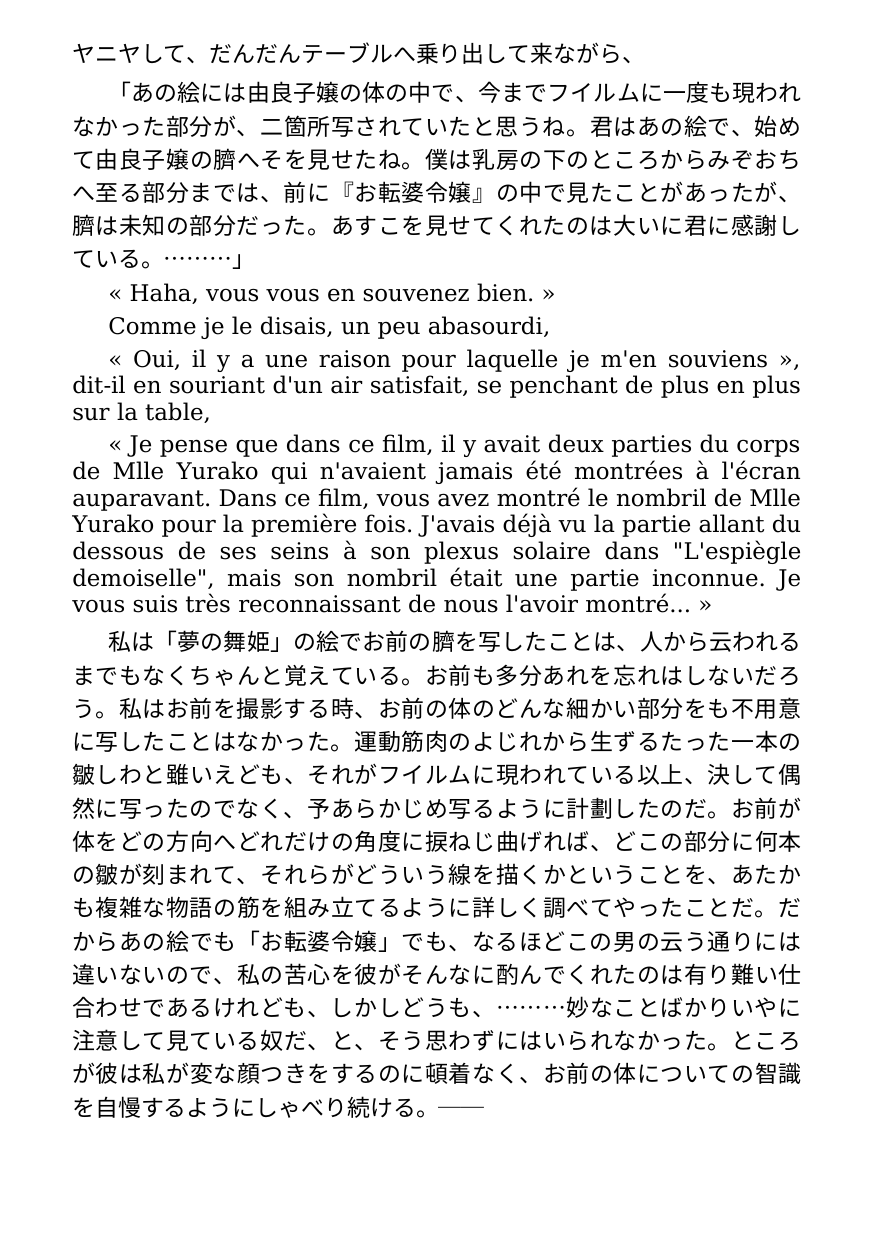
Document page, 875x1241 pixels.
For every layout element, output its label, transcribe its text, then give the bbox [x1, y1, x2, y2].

text ヤニヤして、だんだんテーブルへ乗り出して来ながら、 [72, 36, 802, 69]
text 「あの絵には由良子嬢の体の中で、今までフイルムに一度も現われなかった部分が、二箇所写されていたと思うね。君はあの絵で、始めて由良子嬢の臍へそを見せたね。僕は乳房の下のところからみぞおちへ至る部分までは、前に『お転婆令嬢』の中で見たことがあったが、臍は未知の部分だった。あすこを見せてくれたのは大いに君に感謝している。………」 [72, 75, 802, 274]
text 私は「夢の舞姫」の絵でお前の臍を写したことは、人から云われるまでもなくちゃんと覚えている。お前も多分あれを忘れはしないだろう。私はお前を撮影する時、お前の体のどんな細かい部分をも不用意に写したことはなかった。運動筋肉のよじれから生ずるたった一本の皺しわと雖いえども、それがフイルムに現われている以上、決して偶然に写ったのでなく、予あらかじめ写るように計劃したのだ。お前が体をどの方向へどれだけの角度に捩ねじ曲げれば、どこの部分に何本の皺が刻まれて、それらがどういう線を描くかということを、あたかも複雑な物語の筋を組み立てるように詳しく調べてやったことだ。だからあの絵でも「お転婆令嬢」でも、なるほどこの男の云う通りには違いないので、私の苦心を彼がそんなに酌んでくれたのは有り難い仕合わせであるけれども、しかしどうも、………妙なことばかりいやに注意して見ている奴だ、と、そう思わずにはいられなかった。ところが彼は私が変な顔つきをするのに頓着なく、お前の体についての智識を自慢するようにしゃべり続ける。── [72, 624, 802, 1123]
text Comme je le disais, un peu abasourdi, [72, 313, 802, 340]
text « Oui, il y a une raison pour laquelle je m'en souviens », dit-il en souriant d'un air satisfait, se penchant de plus en plus sur la table, [72, 346, 802, 426]
text « Je pense que dans ce film, il y avait deux parties du corps de Mlle Yurako qui n'avaient jamais été montrées à l'écran auparavant. Dans ce film, vous avez montré le nombril de Mlle Yurako pour la première fois. J'avais déjà vu la partie allant du dessous de ses seins à son plexus solaire dans "L'espiègle demoiselle", mais son nombril était une partie inconnue. Je vous suis très reconnaissant de nous l'avoir montré... » [72, 432, 802, 618]
text « Haha, vous vous en souvenez bien. » [72, 281, 802, 307]
